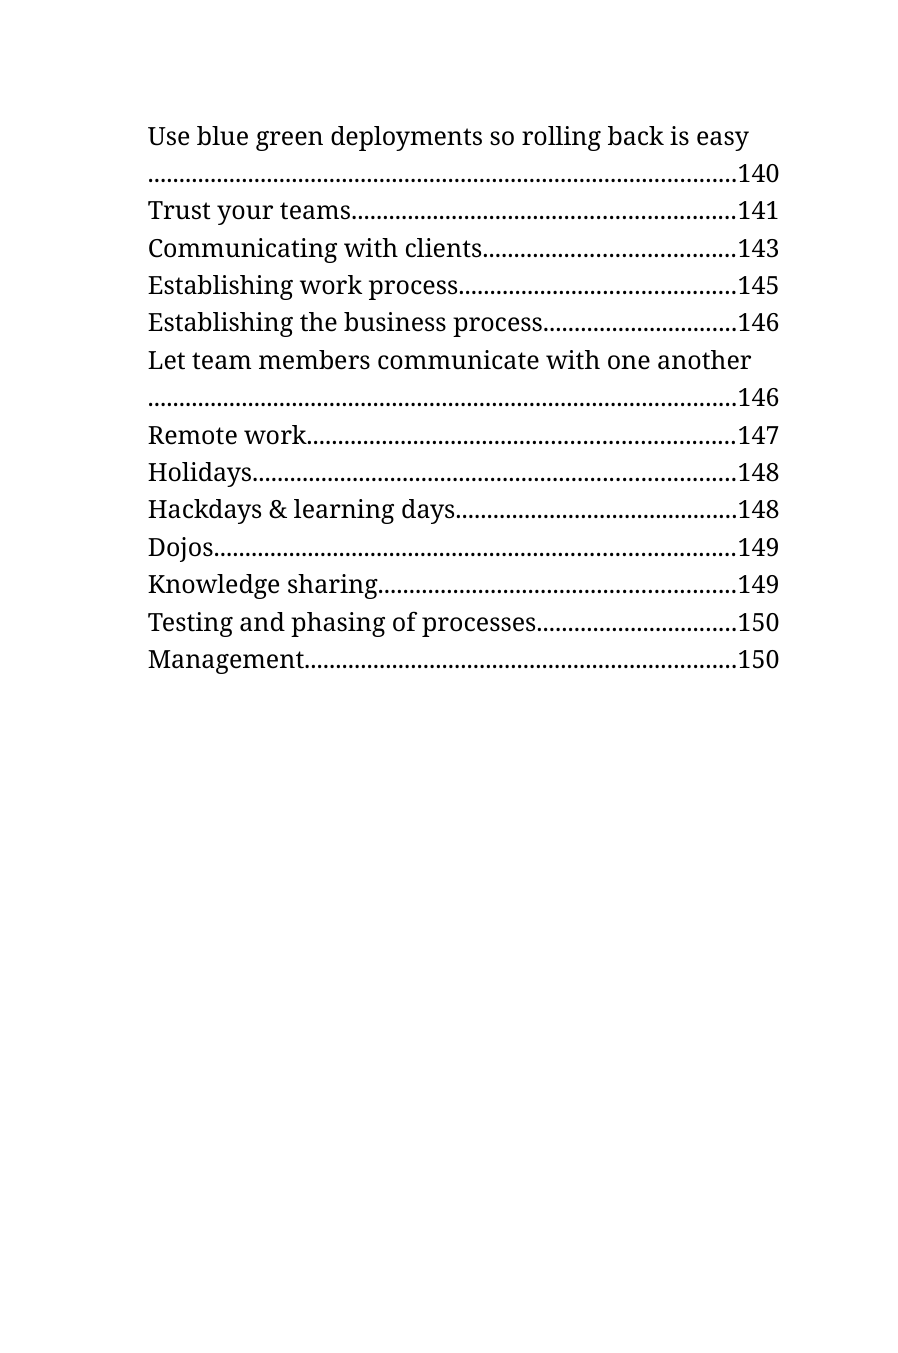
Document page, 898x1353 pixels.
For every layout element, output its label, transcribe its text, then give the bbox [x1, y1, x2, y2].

text Management 150 [148, 642, 779, 676]
text Establishing the business process 146 [148, 305, 779, 339]
text Establishing work process 145 [148, 268, 779, 302]
text Testing and phasing of processes 150 [148, 604, 779, 638]
text Knowledge sharing 149 [148, 567, 779, 601]
text Communicating with clients 143 [148, 230, 779, 264]
text Holidays 148 [148, 455, 779, 489]
text Dojos 149 [148, 529, 779, 563]
text Let team members communicate with one another 146 [148, 342, 779, 414]
text Use blue green deployments so rolling back is easy 140 [148, 118, 779, 189]
text Trust your teams 141 [148, 193, 779, 227]
text Remote work 147 [148, 417, 779, 451]
text Hackdays & learning days 148 [148, 492, 779, 526]
